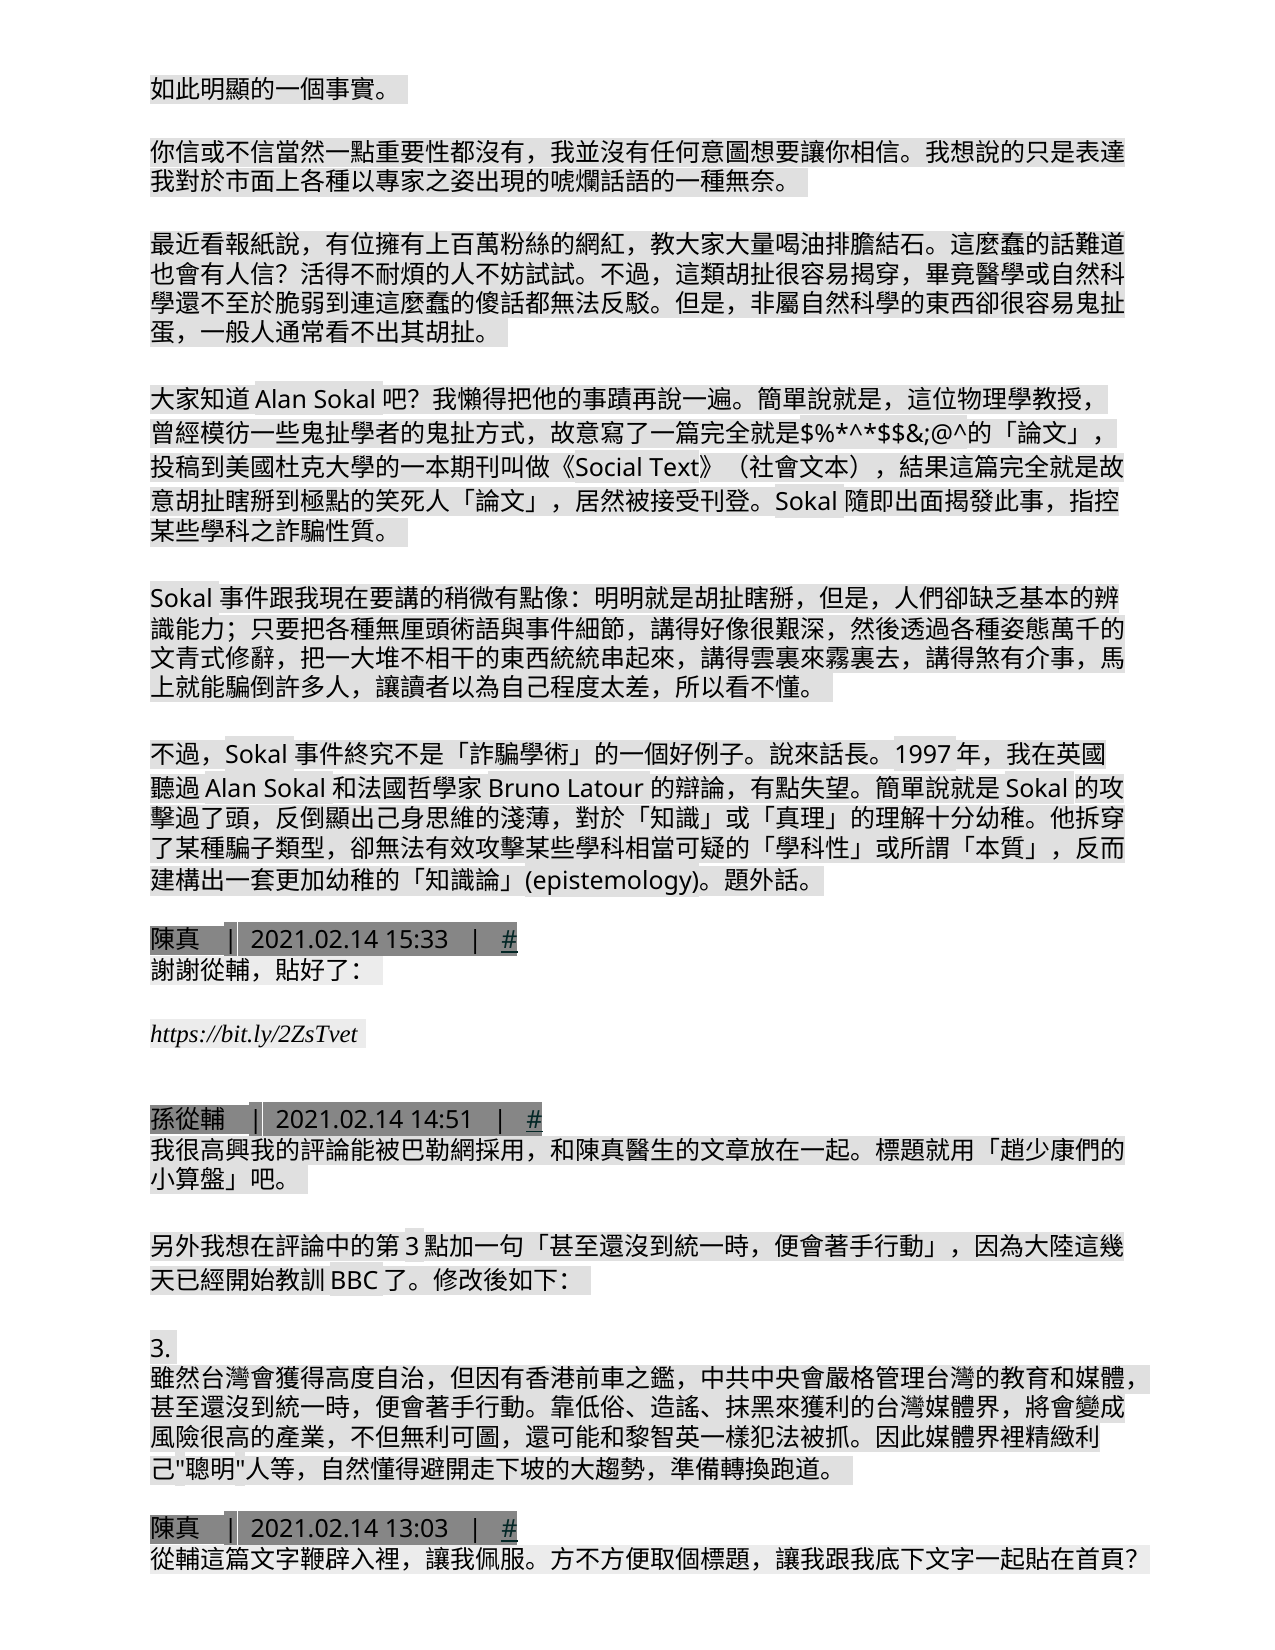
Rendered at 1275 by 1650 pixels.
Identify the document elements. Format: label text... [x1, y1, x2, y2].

text 陳真 | 2021.02.14 13:03 | # [150, 1511, 1125, 1545]
text 從輔這篇文字鞭辟入裡，讓我佩服。方不方便取個標題，讓我跟我底下文字一起貼在首頁？ ======================== 覺醒得剛剛好 陳真 2021. 02. 14. 我有個好朋友，同時也是高中同學，在我們高中時期，就常跟我提起某種「明哲保身」的道理；不但要「保身」，而且最好能進一步利己。 長大後，我們各奔東西。二十多前再度相聚，談起往事，面對我這位「先知」，他說了一個「座右銘」叫做「覺醒得剛剛好」。這意思是說，你不能真的腦殘，傻呼呼地被人賣了還幫忙數鈔票，但你也千萬不要當先知，先知肯定是會倒大楣的，哪個先知會有好下場？我們應該「覺醒得剛剛好」，要看準風向，在風向改變前，趕緊卡位，在一種安全無虞的前提下，化身為「理想主義者」，進行熱烈表態，熱烈擁護即將到來的各項「政治正確」。 聽到這裏，你心裏頭是不是會馬上浮現許多「覺醒得剛剛好」的人選？比方說親綠學者或是大腸花、野百合之類；明明是主流到爆，明明是政治動員，卻講得好像什麼可歌可泣的偉大理想。 朋友開玩笑說他自己就是「覺醒得剛剛好」。不過，我看他還是覺醒得有點早，要不然，以他的能力，倘若他願意，應該能夠當很大的官或成為學閥，稱霸一方。我跟他說，顯然有些事並非「不為」也，而是「不能」也；物種屬性決定了牠的「覓食」方式。既然是鳥，自然就會在天空飛翔，你很難叫牠在地面上匍匐前進。 胡適有一首詩叫「老鴉」，寫得不錯。原詩如下： 我大清早起 站在人家屋角上啞啞的啼 人家討嫌我，說我不吉利；── 我不能呢呢喃喃討人家的歡喜！ 天寒風緊，無枝可棲。 我整日里飛去飛回，整日裡又寒又饑。── 我不能帶著鞘兒，翁翁央央的替人家飛； 不能叫人家繫在竹竿頭，賺一把黃小米！ 烏鴉尚且如此，何況蒼鷹；老鷹會渴望被人栓在小木棍上餵食嗎？ 我的童年啟蒙「恩師」就是伽俐略，帶給我很大啟發。我上小學前有一本他的傳記漫畫，讀了無數遍。我那年代書籍極少，家長也從不管事，完全放牛吃草，小孩手頭上能擁有兩三本書就已經很不錯了，而這本漫畫伴我渡過整個學齡前的時光。書裏說，伽俐略發現地球會動，不但違背教會的說法，而且還說地球不過是浩瀚宇宙的一粒微塵，並非宇宙的中心，更是激怒教會領導。 伽俐略因此遭到教會的迫害和刑求，被迫「認錯」之餘，他還是忍不住說了一句「可是地球明明就是在動啊！」 你看，這個就是沒有「覺醒得剛剛好」的例子。醬紫是不行的，會倒大楣的。可是，你覺得伽俐略能忍得住不說實話、算計好特定時機下才來表態「覺醒」嗎？ 至於島內市面上一堆覺醒青年，簡稱覺青，這些人我見猶憐，他們其實覺醒得有點慢，只能稱做腦殘，被人賣了還幫忙數鈔票。 在某個面向上，人性或物種屬性約略就這三種：腦殘、先知以及永遠都「覺醒得剛剛好」，其中以腦殘數量最多，沒頭沒腦，跟蛆一樣多，蠕蠕而動很嚇人。先知卻如鳳毛麟角，最為罕見，就如尼采所說，他們通常都是在死後才誕生。 [150, 1545, 1125, 1574]
text 謝謝從輔，貼好了： https://bit.ly/2ZsTvet [150, 956, 1125, 1077]
text 陳真 | 2021.02.14 15:33 | # [150, 922, 1125, 956]
text 我很高興我的評論能被巴勒網採用，和陳真醫生的文章放在一起。標題就用「趙少康們的小算盤」吧。 另外我想在評論中的第3點加一句「甚至還沒到統一時，便會著手行動」，因為大陸這幾天已經開始教訓BBC了。修改後如下： 3. 雖然台灣會獲得高度自治，但因有香港前車之鑑，中共中央會嚴格管理台灣的教育和媒體，甚至還沒到統一時，便會著手行動。靠低俗、造謠、抹黑來獲利的台灣媒體界，將會變成風險很高的產業，不但無利可圖，還可能和黎智英一樣犯法被抓。因此媒體界裡精緻利己"聰明"人等，自然懂得避開走下坡的大趨勢，準備轉換跑道。 [150, 1136, 1125, 1486]
text 孫從輔 | 2021.02.14 14:51 | # [150, 1102, 1125, 1136]
text (續趙少康與陳文茜) 常舉一個例子：小學算數常有香蕉、芭樂各一斤之價格若干，分別買了幾斤一共多少錢之類的題目。這時候，你總不會以為我們是在討論香蕉與芭樂的市場行情吧？事實上，我們談的是數學，不是水果售價。 同理，我並不是要談趙少康或陳文茜，而只是以之為例，說明某一種人事物的類型。 陳文茜人脈廣，內線消息多，談起島內藍綠事務仍有可觀之處，但若談起「國際」，那就不只是「可怕」所能形容，根本就是胡言亂語不知所云。 「犯錯」不可恥，因為「犯錯」是一種能力，意味著你的能力至少在某個水平之上，你才有辦法犯錯。比方說，不妨想想微積分，你拿去給一個外行人作答，你覺得他有可能「答錯」嗎？不可能。他不會「答錯」，他只會亂寫一通。我彈鋼琴也一樣，我不可能彈錯，我只會亂按一通。 陳文茜談國際也一樣，等於$@#&;D&;!$；並非她「說錯」什麼，而是胡言亂語不知所云。但是，絕大多數人一定看不出來，因為她會使用許多 (彼此往往不相干的)事件細節來嚇唬你，讓你以為她懂很多，事實上卻是藉著無數修辭與幻想，胡亂拼湊出一套莫名其妙不知所云的說法。 你能反駁各種論點，不管它有多麼離譜可笑，但你如何可能反駁&;E#(V$^#&;*？ 你若不信我對陳文茜「國際觀」的評語，我也不知道還能怎麼說才能讓你相信，畢竟它是如此明顯的一個事實。 你信或不信當然一點重要性都沒有，我並沒有任何意圖想要讓你相信。我想說的只是表達我對於市面上各種以專家之姿出現的唬爛話語的一種無奈。 最近看報紙說，有位擁有上百萬粉絲的網紅，教大家大量喝油排膽結石。這麼蠢的話難道也會有人信？活得不耐煩的人不妨試試。不過，這類胡扯很容易揭穿，畢竟醫學或自然科學還不至於脆弱到連這麼蠢的傻話都無法反駁。但是，非屬自然科學的東西卻很容易鬼扯蛋，一般人通常看不出其胡扯。 大家知道Alan Sokal 吧？我懶得把他的事蹟再說一遍。簡單說就是，這位物理學教授，曾經模彷一些鬼扯學者的鬼扯方式，故意寫了一篇完全就是$%*^*$$&;@^的「論文」，投稿到美國杜克大學的一本期刊叫做《Social Text》（社會文本），結果這篇完全就是故意胡扯瞎掰到極點的笑死人「論文」，居然被接受刊登。Sokal 隨即出面揭發此事，指控某些學科之詐騙性質。 Sokal 事件跟我現在要講的稍微有點像：明明就是胡扯瞎掰，但是，人們卻缺乏基本的辨識能力；只要把各種無厘頭術語與事件細節，講得好像很艱深，然後透過各種姿態萬千的文青式修辭，把一大堆不相干的東西統統串起來，講得雲裏來霧裏去，講得煞有介事，馬上就能騙倒許多人，讓讀者以為自己程度太差，所以看不懂。 不過，Sokal 事件終究不是「詐騙學術」的一個好例子。說來話長。1997年，我在英國聽過Alan Sokal 和法國哲學家Bruno Latour 的辯論，有點失望。簡單說就是Sokal 的攻擊過了頭，反倒顯出己身思維的淺薄，對於「知識」或「真理」的理解十分幼稚。他拆穿了某種騙子類型，卻無法有效攻擊某些學科相當可疑的「學科性」或所謂「本質」，反而建構出一套更加幼稚的「知識論」(epistemology)。題外話。 [150, 75, 1125, 897]
